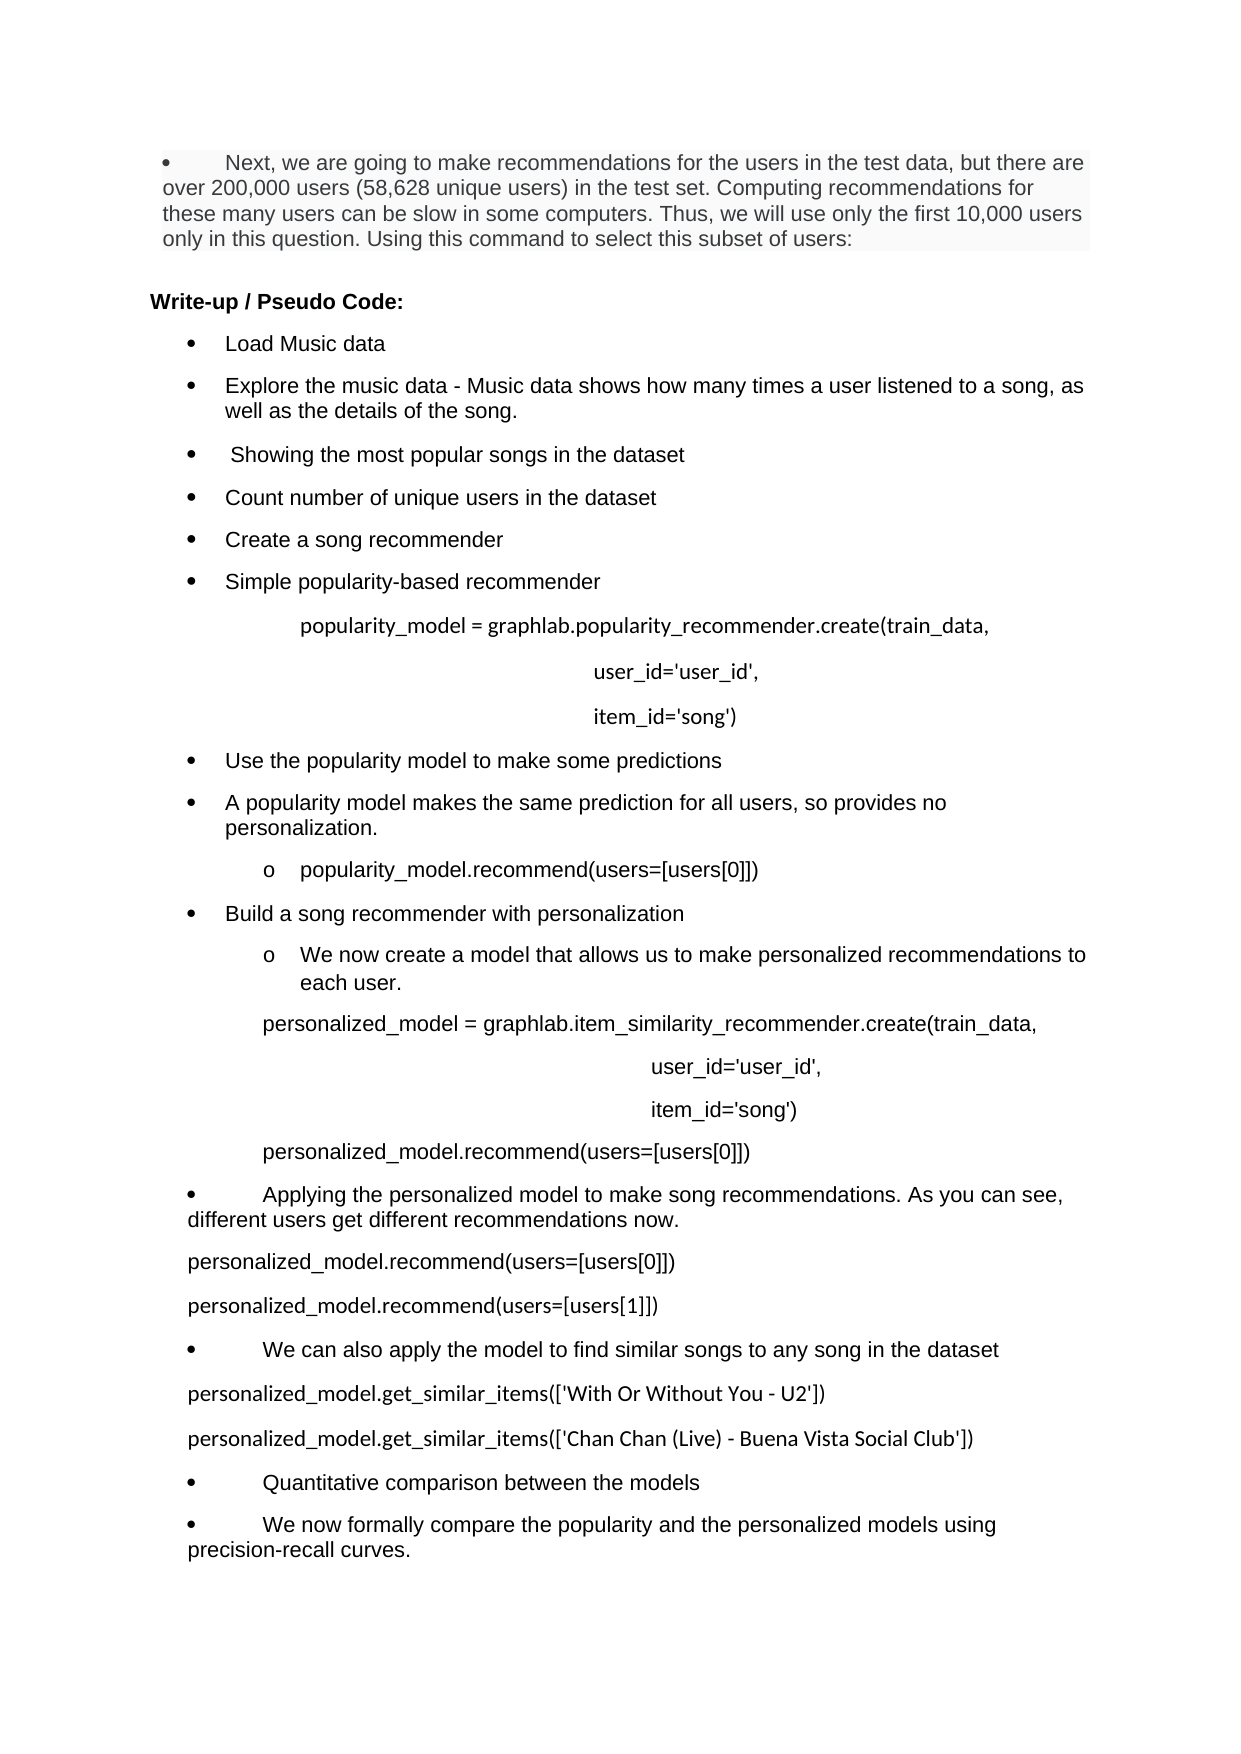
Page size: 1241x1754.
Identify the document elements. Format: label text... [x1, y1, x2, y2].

text Write-up / Pseudo Code: [150, 266, 1090, 314]
list Create a song recommender [187, 527, 1090, 552]
list popularity_model.recommend(users=[users[0]]) [262, 857, 1090, 884]
list Build a song recommender with personalization [187, 901, 1090, 926]
list Showing the most popular songs in the dataset [187, 440, 1090, 468]
list Load Music data [187, 331, 1090, 357]
text personalized_model.recommend(users=[users[0]]) [262, 1139, 1090, 1164]
text item_id='song') [262, 1097, 1090, 1122]
list We now create a model that allows us to make personalized recommendations to each user. [262, 942, 1090, 995]
text personalized_model = graphlab.item_similarity_recommender.create(train_data, [262, 1011, 1090, 1037]
list Explore the music data - Music data shows how many times a user listened to a song, as well as the details of the song. [187, 373, 1090, 424]
text personalized_model.get_similar_items(['Chan Chan (Live) - Buena Vista Social Club']) [187, 1424, 1090, 1452]
list Use the popularity model to make some predictions [187, 748, 1090, 773]
text personalized_model.recommend(users=[users[1]]) [187, 1291, 1090, 1319]
text personalized_model.recommend(users=[users[0]]) [187, 1249, 1090, 1274]
list Next, we are going to make recommendations for the users in the test data, but there are over 200,000 users (58,628 unique users) in the test set. Computing recommendations for these many users can be slow in some computers. Thus, we will use only the first 10,000 users only in this question. Using this command to select this subset of users: [162, 150, 1090, 251]
text user_id='user_id', [300, 657, 1090, 685]
list Count number of unique users in the dataset [187, 485, 1090, 510]
text item_id='song') [300, 702, 1090, 730]
text user_id='user_id', [262, 1054, 1090, 1079]
text personalized_model.get_similar_items(['With Or Without You - U2']) [187, 1379, 1090, 1407]
list Simple popularity-based recommender [187, 569, 1090, 594]
list We can also apply the model to find similar songs to any song in the dataset [187, 1337, 1090, 1362]
list We now formally compare the popularity and the personalized models using precision-recall curves. [187, 1512, 1090, 1562]
list Quantitative comparison between the models [187, 1470, 1090, 1495]
list Applying the personalized model to make song recommendations. As you can see, different users get different recommendations now. [187, 1182, 1090, 1232]
list A popularity model makes the same prediction for all users, so provides no personalization. [187, 790, 1090, 840]
text popularity_model = graphlab.popularity_recommender.create(train_data, [300, 611, 1090, 639]
